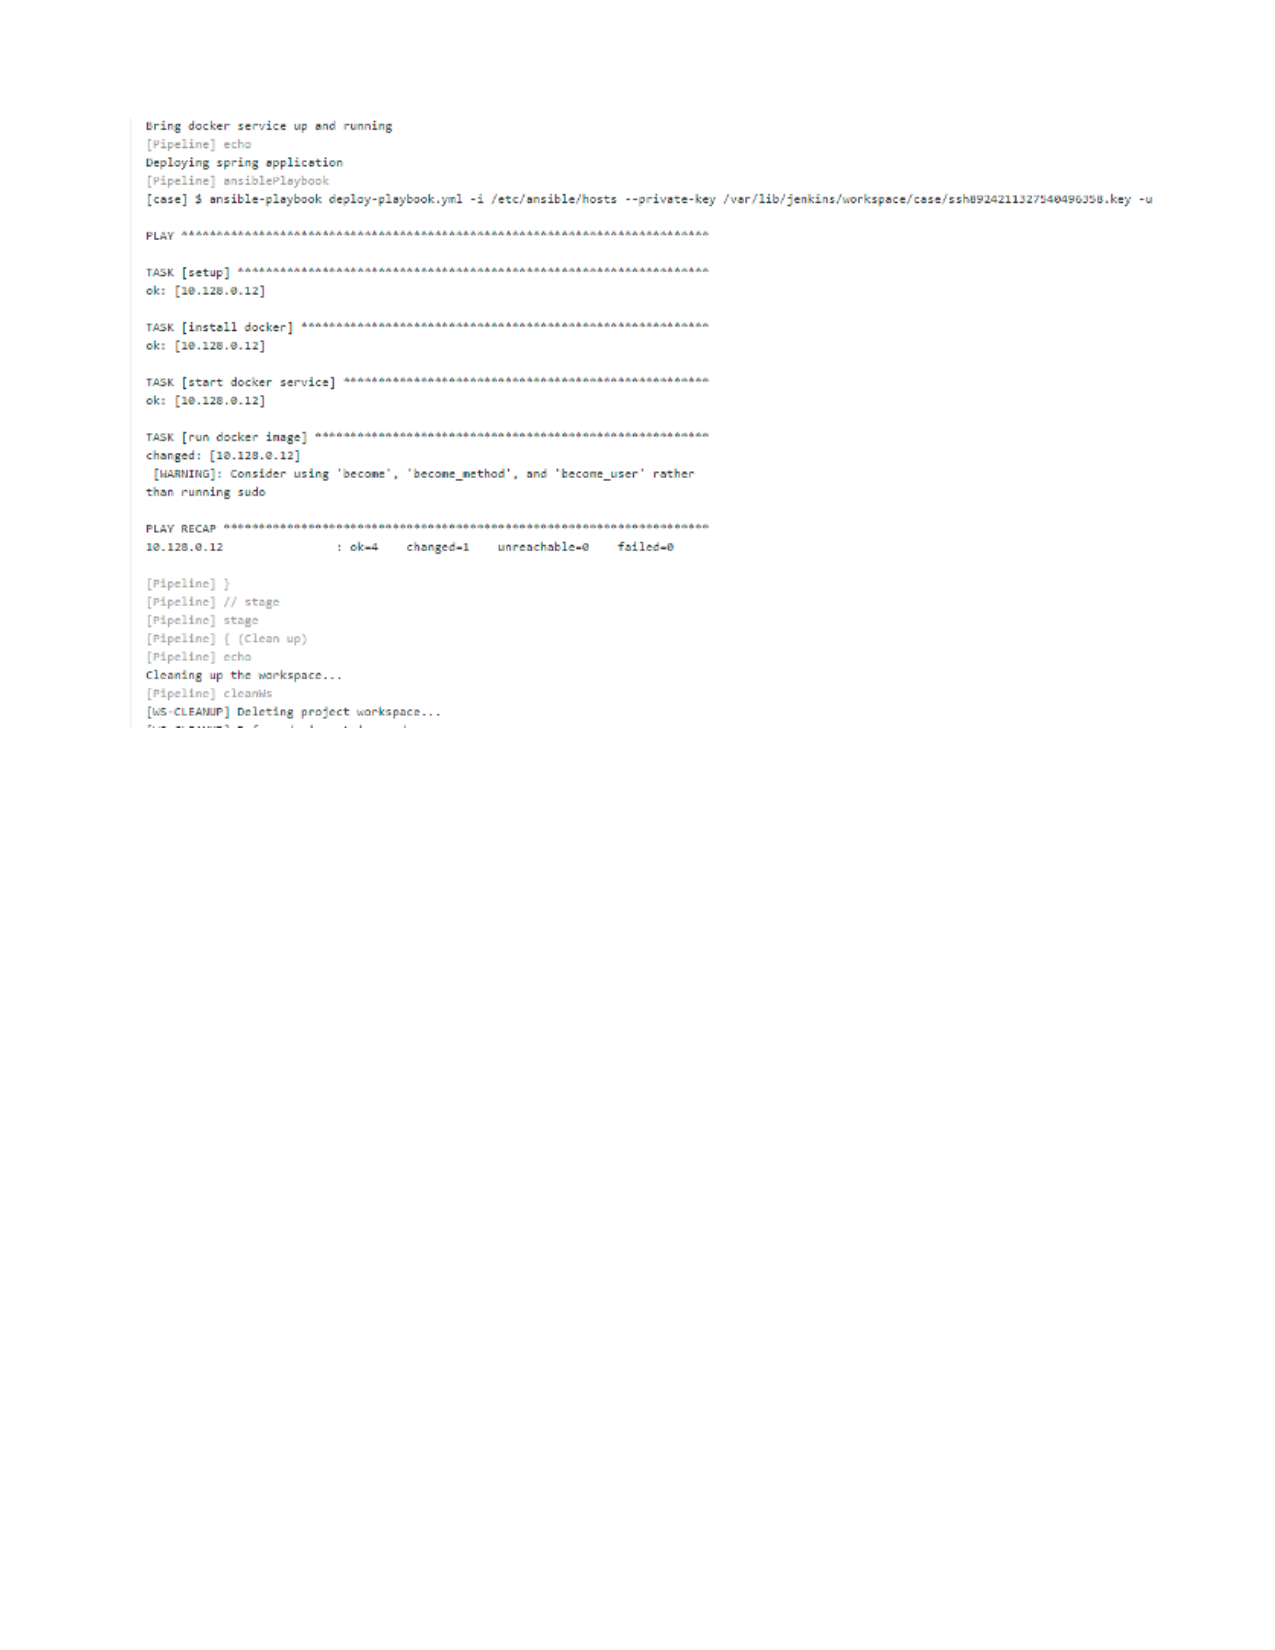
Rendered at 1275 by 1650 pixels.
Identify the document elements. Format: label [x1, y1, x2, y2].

picture [118, 118, 1157, 728]
